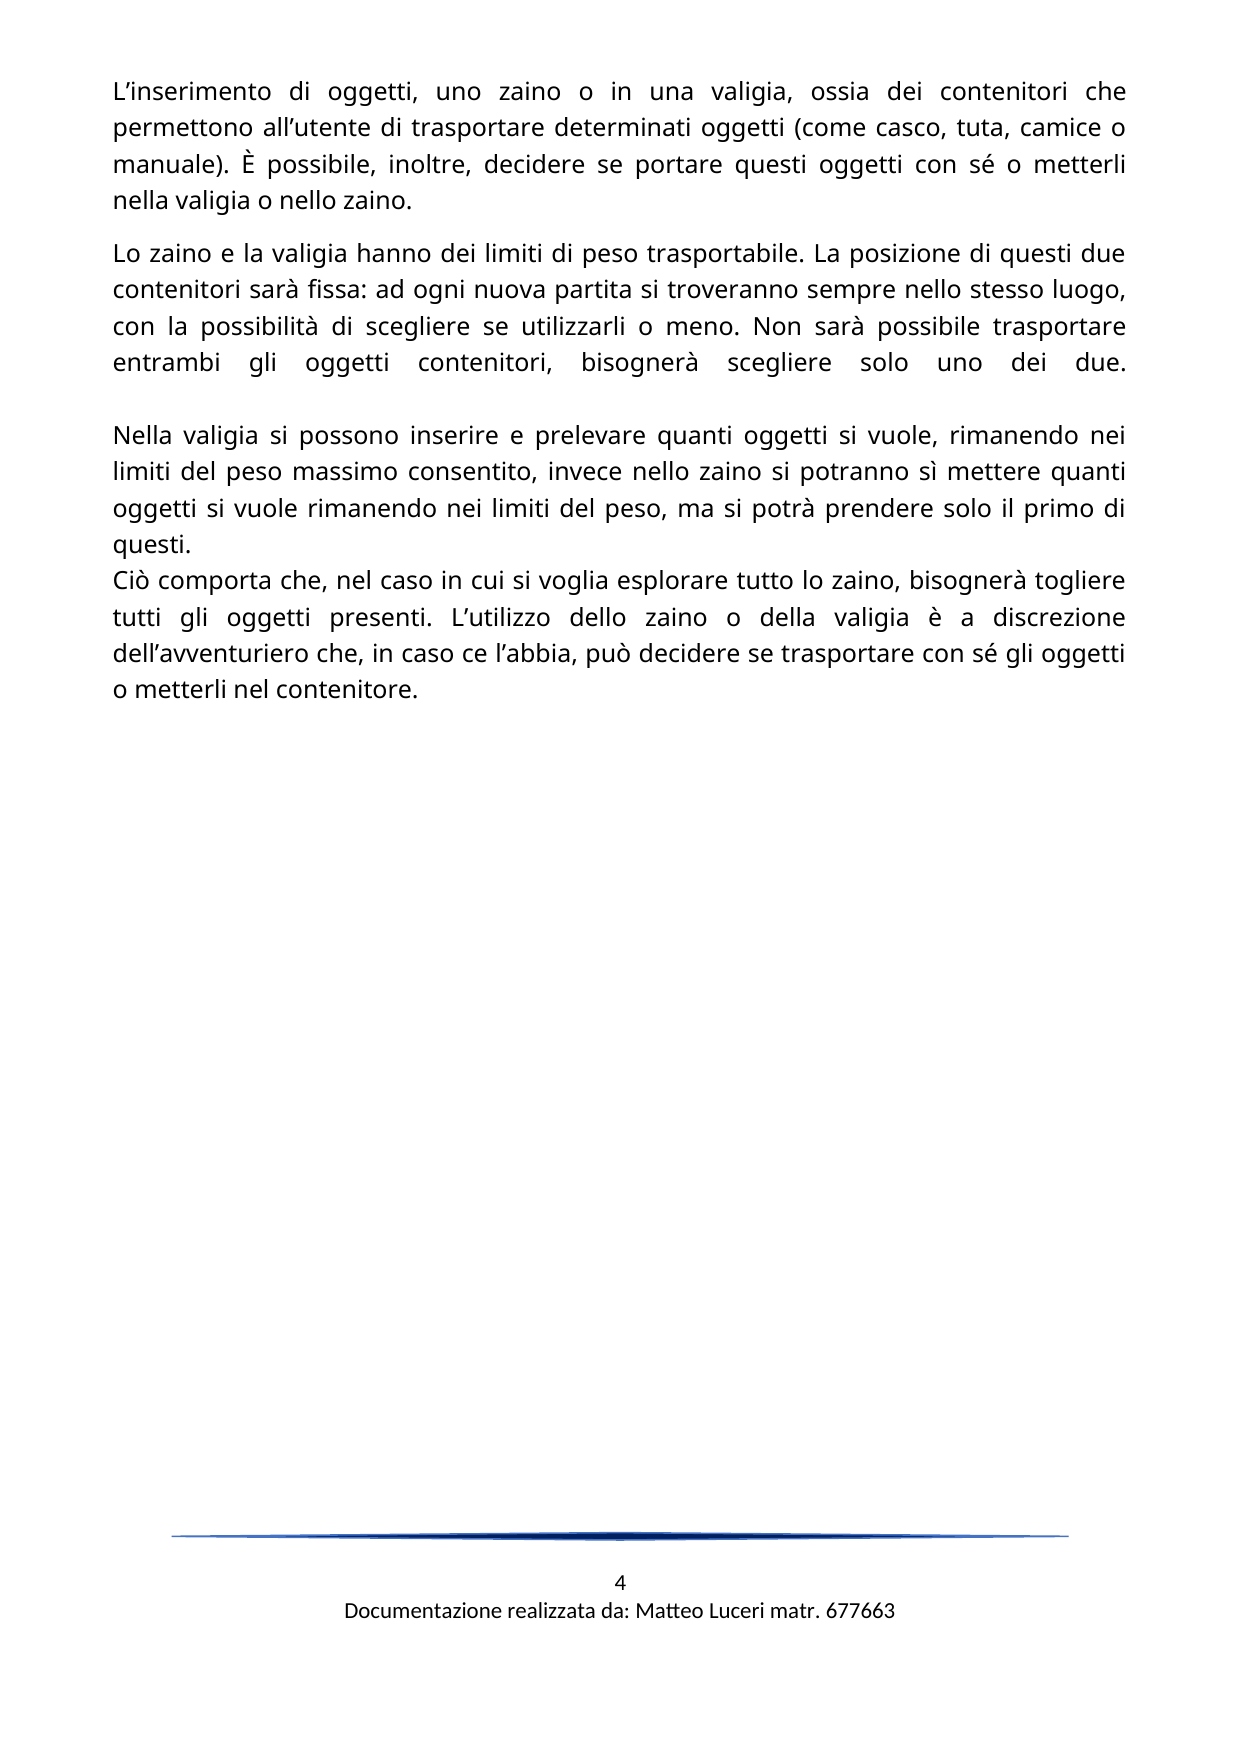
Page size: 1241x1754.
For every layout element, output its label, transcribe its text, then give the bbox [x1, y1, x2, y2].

text Lo zaino e la valigia hanno dei limiti di peso trasportabile. La posizione di questi due contenitori sarà fissa: ad ogni nuova partita si troveranno sempre nello stesso luogo, con la possibilità di scegliere se utilizzarli o meno. Non sarà possibile trasportare entrambi gli oggetti contenitori, bisognerà scegliere solo uno dei due. Nella valigia si possono inserire e prelevare quanti oggetti si vuole, rimanendo nei limiti del peso massimo consentito, invece nello zaino si potranno sì mettere quanti oggetti si vuole rimanendo nei limiti del peso, ma si potrà prendere solo il primo di questi. Ciò comporta che, nel caso in cui si voglia esplorare tutto lo zaino, bisognerà togliere tutti gli oggetti presenti. L’utilizzo dello zaino o della valigia è a discrezione dell’avventuriero che, in caso ce l’abbia, può decidere se trasportare con sé gli oggetti o metterli nel contenitore. [112, 236, 1128, 706]
text L’inserimento di oggetti, uno zaino o in una valigia, ossia dei contenitori che permettono all’utente di trasportare determinati oggetti (come casco, tuta, camice o manuale). È possibile, inoltre, decidere se portare questi oggetti con sé o metterli nella valigia o nello zaino. [112, 74, 1128, 217]
